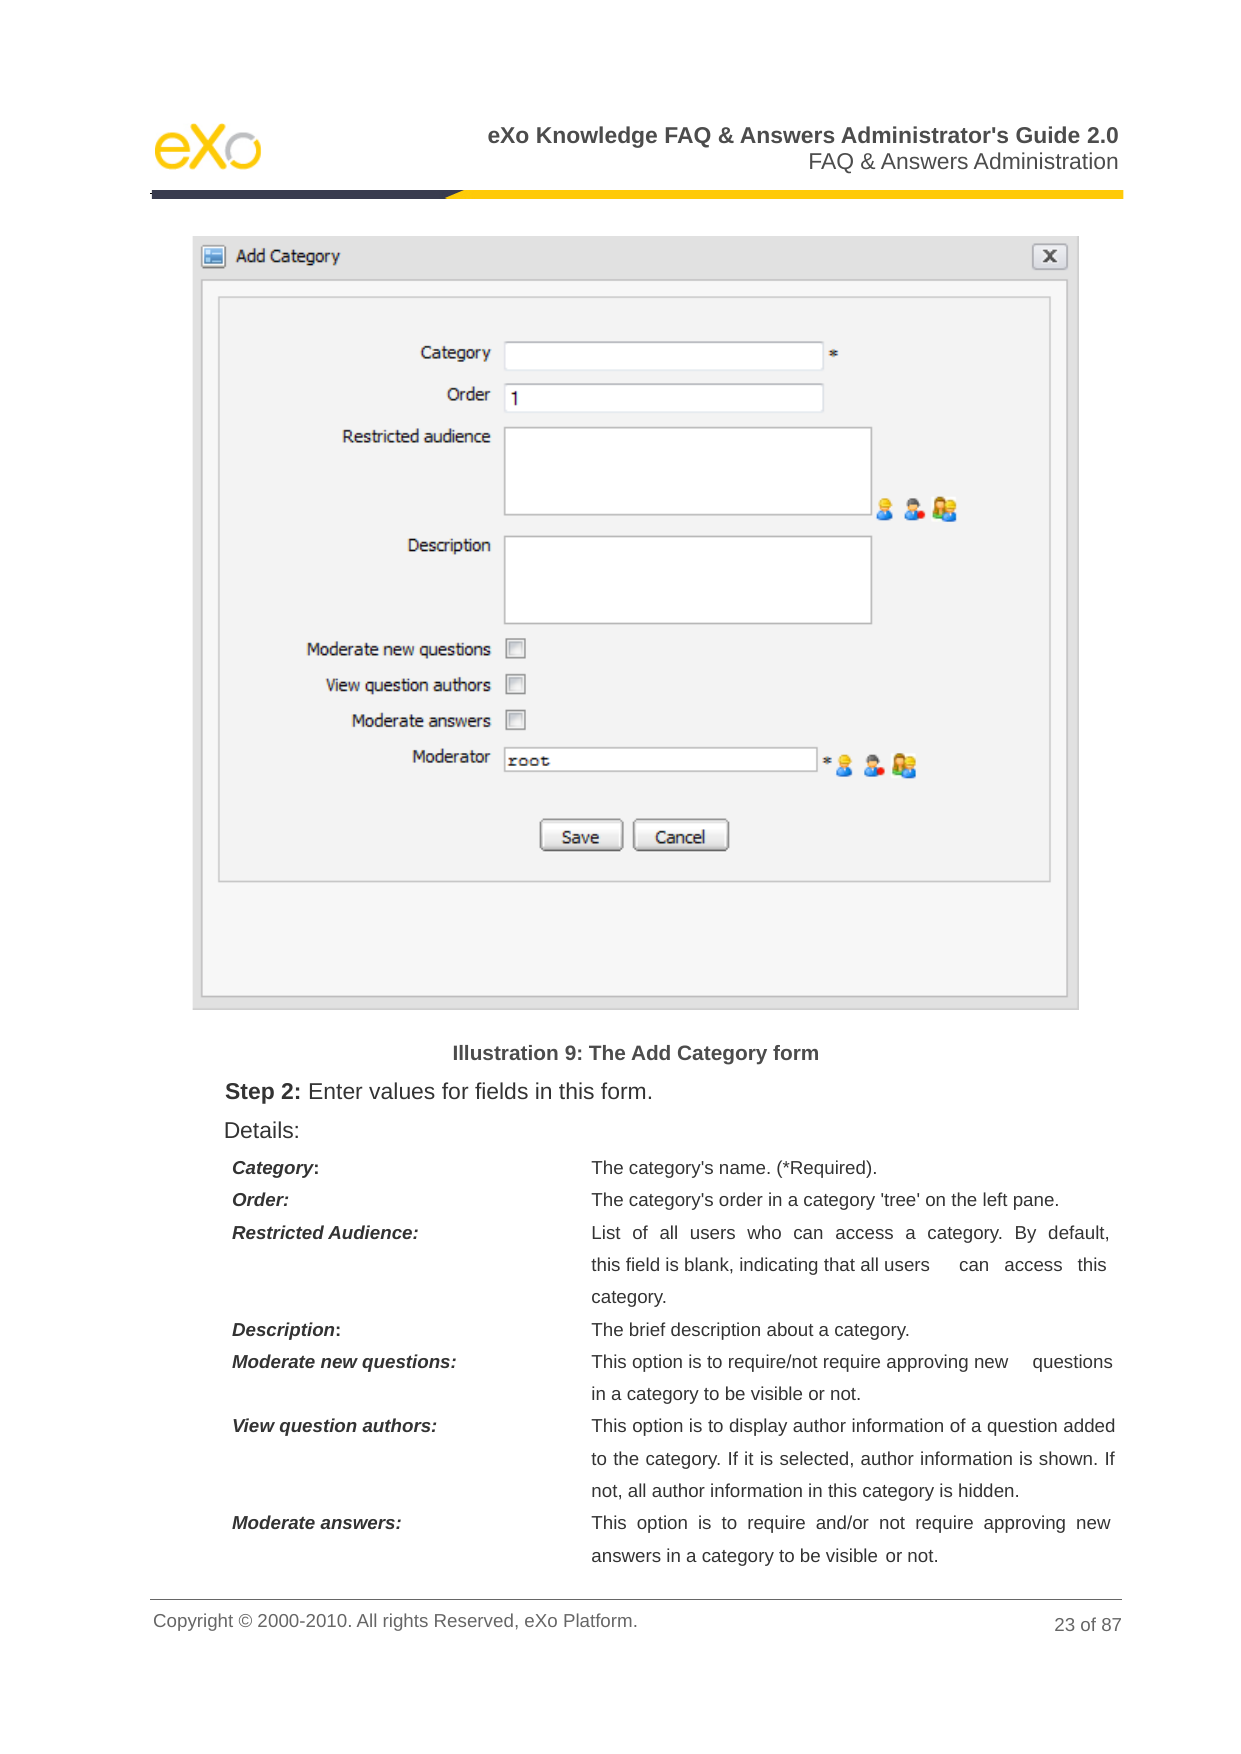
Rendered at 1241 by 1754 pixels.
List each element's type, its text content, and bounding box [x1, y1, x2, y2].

picture [151, 190, 1124, 199]
text Moderate answers: This option is to require and/or not require approving new answers in a category to be visible or not. [232, 1512, 1122, 1566]
picture [155, 123, 262, 170]
text Description: The brief description about a category. [232, 1318, 1122, 1340]
text Order: The category's order in a category 'tree' on the left pane. [232, 1189, 1122, 1211]
text View question authors: This option is to display author information of a question added to the category. If it is selected, author information is shown. If not, all author information in this category is hidden. [232, 1415, 1122, 1501]
list Step 2: Enter values for fields in this form. [187, 223, 1122, 1104]
text Moderate new questions: This option is to require/not require approving new questions in a category to be visible or not. [232, 1351, 1122, 1404]
picture [192, 236, 1079, 1010]
text Details: [223, 1117, 1122, 1144]
text Restricted Audience: List of all users who can access a category. By default, this field is blank, indicating that all users can access this category. [232, 1222, 1122, 1308]
text Category: The category's name. (*Required). [232, 1157, 1122, 1178]
list Illustration 9: The Add Category form [193, 1010, 1079, 1065]
